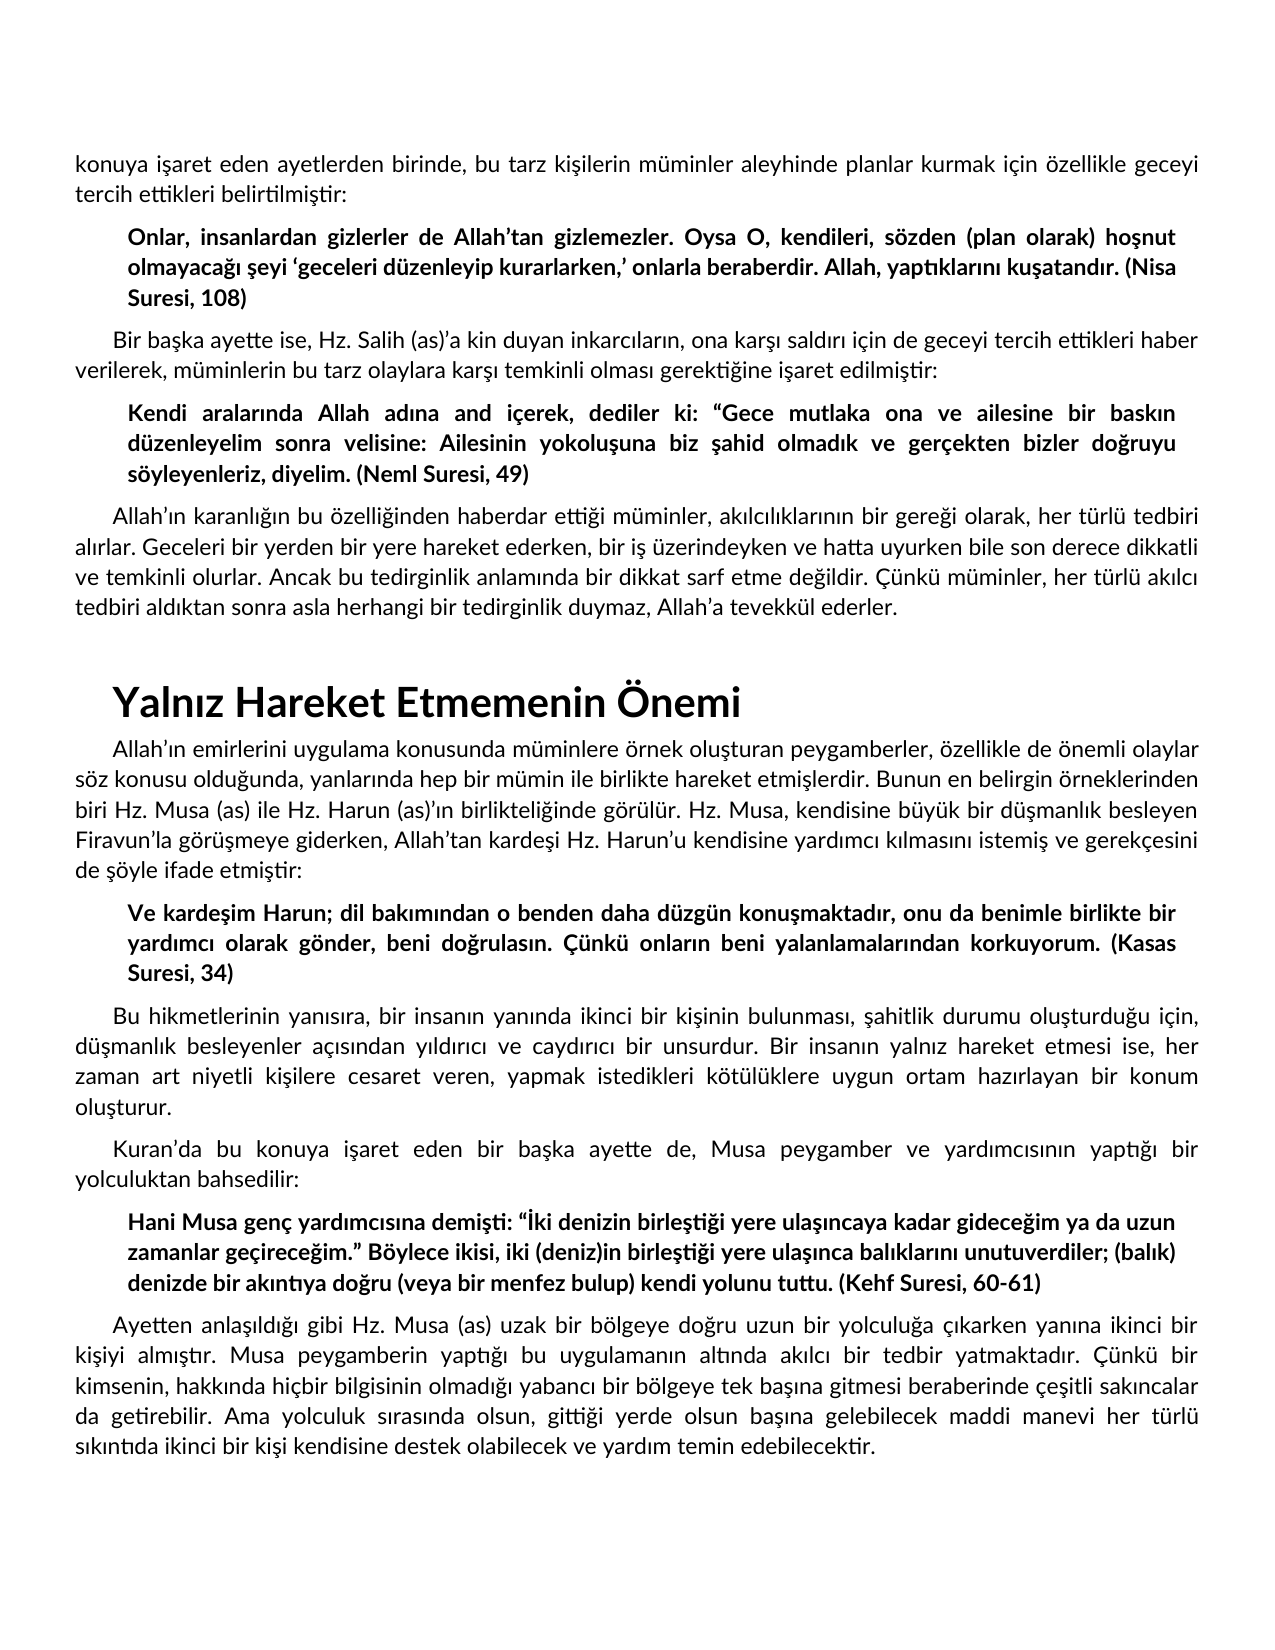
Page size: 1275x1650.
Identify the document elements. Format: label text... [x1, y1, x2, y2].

text Bu hikmetlerinin yanısıra, bir insanın yanında ikinci bir kişinin bulunması, şahitlik durumu oluşturduğu için, düşmanlık besleyenler açısından yıldırıcı ve caydırıcı bir unsurdur. Bir insanın yalnız hareket etmesi ise, her zaman art niyetli kişilere cesaret veren, yapmak istedikleri kötülüklere uygun ortam hazırlayan bir konum oluşturur. [75, 1002, 1200, 1120]
subtitle Yalnız Hareket Etmemenin Önemi [112, 677, 1200, 727]
text Onlar, insanlardan gizlerler de Allah’tan gizlemezler. Oysa O, kendileri, sözden (plan olarak) hoşnut olmayacağı şeyi ‘geceleri düzenleyip kurarlarken,’ onlarla beraberdir. Allah, yaptıklarını kuşatandır. (Nisa Suresi, 108) [127, 223, 1177, 311]
text Hani Musa genç yardımcısına demişti: “İki denizin birleştiği yere ulaşıncaya kadar gideceğim ya da uzun zamanlar geçireceğim.” Böylece ikisi, iki (deniz)in birleştiği yere ulaşınca balıklarını unutuverdiler; (balık) denizde bir akıntıya doğru (veya bir menfez bulup) kendi yolunu tuttu. (Kehf Suresi, 60-61) [127, 1208, 1177, 1296]
text Allah’ın karanlığın bu özelliğinden haberdar ettiği müminler, akılcılıklarının bir gereği olarak, her türlü tedbiri alırlar. Geceleri bir yerden bir yere hareket ederken, bir iş üzerindeyken ve hatta uyurken bile son derece dikkatli ve temkinli olurlar. Ancak bu tedirginlik anlamında bir dikkat sarf etme değildir. Çünkü müminler, her türlü akılcı tedbiri aldıktan sonra asla herhangi bir tedirginlik duymaz, Allah’a tevekkül ederler. [75, 502, 1200, 620]
text Ve kardeşim Harun; dil bakımından o benden daha düzgün konuşmaktadır, onu da benimle birlikte bir yardımcı olarak gönder, beni doğrulasın. Çünkü onların beni yalanlamalarından korkuyorum. (Kasas Suresi, 34) [127, 899, 1177, 987]
text Kuran’da bu konuya işaret eden bir başka ayette de, Musa peygamber ve yardımcısının yaptığı bir yolculuktan bahsedilir: [75, 1135, 1200, 1193]
text Allah’ın emirlerini uygulama konusunda müminlere örnek oluşturan peygamberler, özellikle de önemli olaylar söz konusu olduğunda, yanlarında hep bir mümin ile birlikte hareket etmişlerdir. Bunun en belirgin örneklerinden biri Hz. Musa (as) ile Hz. Harun (as)’ın birlikteliğinde görülür. Hz. Musa, kendisine büyük bir düşmanlık besleyen Firavun’la görüşmeye giderken, Allah’tan kardeşi Hz. Harun’u kendisine yardımcı kılmasını istemiş ve gerekçesini de şöyle ifade etmiştir: [75, 735, 1200, 883]
text Ayetten anlaşıldığı gibi Hz. Musa (as) uzak bir bölgeye doğru uzun bir yolculuğa çıkarken yanına ikinci bir kişiyi almıştır. Musa peygamberin yaptığı bu uygulamanın altında akılcı bir tedbir yatmaktadır. Çünkü bir kimsenin, hakkında hiçbir bilgisinin olmadığı yabancı bir bölgeye tek başına gitmesi beraberinde çeşitli sakıncalar da getirebilir. Ama yolculuk sırasında olsun, gittiği yerde olsun başına gelebilecek maddi manevi her türlü sıkıntıda ikinci bir kişi kendisine destek olabilecek ve yardım temin edebilecektir. [75, 1311, 1200, 1459]
text Bir başka ayette ise, Hz. Salih (as)’a kin duyan inkarcıların, ona karşı saldırı için de geceyi tercih ettikleri haber verilerek, müminlerin bu tarz olaylara karşı temkinli olması gerektiğine işaret edilmiştir: [75, 326, 1200, 384]
text Kendi aralarında Allah adına and içerek, dediler ki: “Gece mutlaka ona ve ailesine bir baskın düzenleyelim sonra velisine: Ailesinin yokoluşuna biz şahid olmadık ve gerçekten bizler doğruyu söyleyenleriz, diyelim. (Neml Suresi, 49) [127, 399, 1177, 487]
text konuya işaret eden ayetlerden birinde, bu tarz kişilerin müminler aleyhinde planlar kurmak için özellikle geceyi tercih ettikleri belirtilmiştir: [75, 150, 1200, 208]
